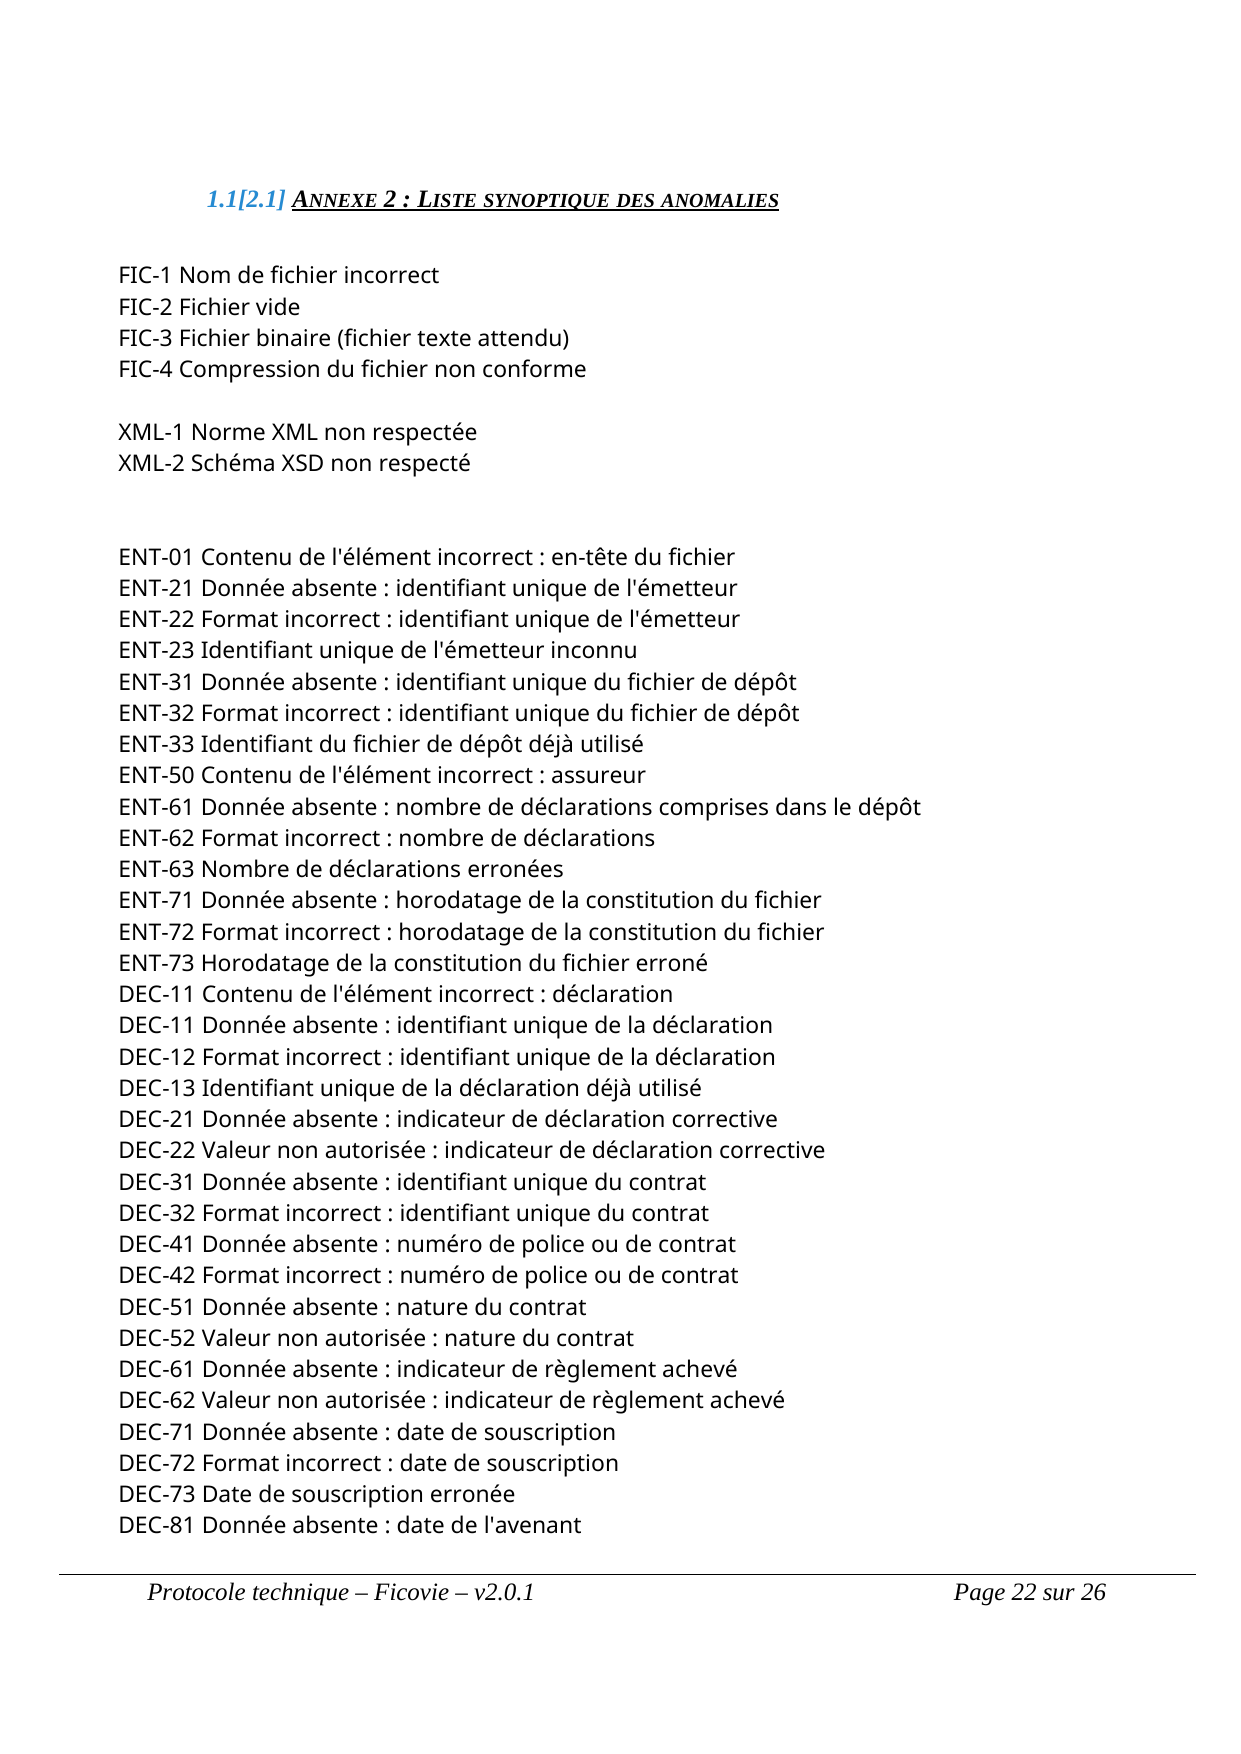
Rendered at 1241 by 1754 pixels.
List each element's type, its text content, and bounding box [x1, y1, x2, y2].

text DEC-51 Donnée absente : nature du contrat [118, 1291, 1196, 1322]
text DEC-41 Donnée absente : numéro de police ou de contrat [118, 1228, 1196, 1259]
text FIC-4 Compression du fichier non conforme [118, 353, 1196, 384]
text ENT-22 Format incorrect : identifiant unique de l'émetteur [118, 603, 1196, 634]
text ENT-33 Identifiant du fichier de dépôt déjà utilisé [118, 728, 1196, 759]
text ENT-31 Donnée absente : identifiant unique du fichier de dépôt [118, 666, 1196, 697]
text DEC-31 Donnée absente : identifiant unique du contrat [118, 1166, 1196, 1197]
text DEC-61 Donnée absente : indicateur de règlement achevé [118, 1353, 1196, 1384]
text DEC-11 Contenu de l'élément incorrect : déclaration [118, 978, 1196, 1009]
text DEC-13 Identifiant unique de la déclaration déjà utilisé [118, 1072, 1196, 1103]
text DEC-73 Date de souscription erronée [118, 1478, 1196, 1509]
text DEC-32 Format incorrect : identifiant unique du contrat [118, 1197, 1196, 1228]
text XML-2 Schéma XSD non respecté [118, 447, 1196, 478]
text ENT-72 Format incorrect : horodatage de la constitution du fichier [118, 916, 1196, 947]
text ENT-63 Nombre de déclarations erronées [118, 853, 1196, 884]
text ENT-71 Donnée absente : horodatage de la constitution du fichier [118, 884, 1196, 916]
text ENT-23 Identifiant unique de l'émetteur inconnu [118, 634, 1196, 666]
text FIC-1 Nom de fichier incorrect [118, 259, 1196, 291]
text ENT-01 Contenu de l'élément incorrect : en-tête du fichier [118, 541, 1196, 572]
text DEC-72 Format incorrect : date de souscription [118, 1447, 1196, 1478]
text DEC-62 Valeur non autorisée : indicateur de règlement achevé [118, 1384, 1196, 1416]
subtitle Annexe 2 : Liste synoptique des anomalies [207, 184, 1196, 213]
text DEC-21 Donnée absente : indicateur de déclaration corrective [118, 1103, 1196, 1134]
text ENT-50 Contenu de l'élément incorrect : assureur [118, 759, 1196, 791]
text FIC-3 Fichier binaire (fichier texte attendu) [118, 322, 1196, 353]
text DEC-42 Format incorrect : numéro de police ou de contrat [118, 1259, 1196, 1291]
text DEC-22 Valeur non autorisée : indicateur de déclaration corrective [118, 1134, 1196, 1166]
text DEC-52 Valeur non autorisée : nature du contrat [118, 1322, 1196, 1353]
text ENT-21 Donnée absente : identifiant unique de l'émetteur [118, 572, 1196, 603]
text DEC-81 Donnée absente : date de l'avenant [118, 1509, 1196, 1541]
text DEC-12 Format incorrect : identifiant unique de la déclaration [118, 1041, 1196, 1072]
text XML-1 Norme XML non respectée [118, 416, 1196, 447]
text ENT-62 Format incorrect : nombre de déclarations [118, 822, 1196, 853]
text FIC-2 Fichier vide [118, 291, 1196, 322]
text DEC-11 Donnée absente : identifiant unique de la déclaration [118, 1009, 1196, 1041]
text ENT-61 Donnée absente : nombre de déclarations comprises dans le dépôt [118, 791, 1196, 822]
text ENT-73 Horodatage de la constitution du fichier erroné [118, 947, 1196, 978]
text DEC-71 Donnée absente : date de souscription [118, 1416, 1196, 1447]
text ENT-32 Format incorrect : identifiant unique du fichier de dépôt [118, 697, 1196, 728]
